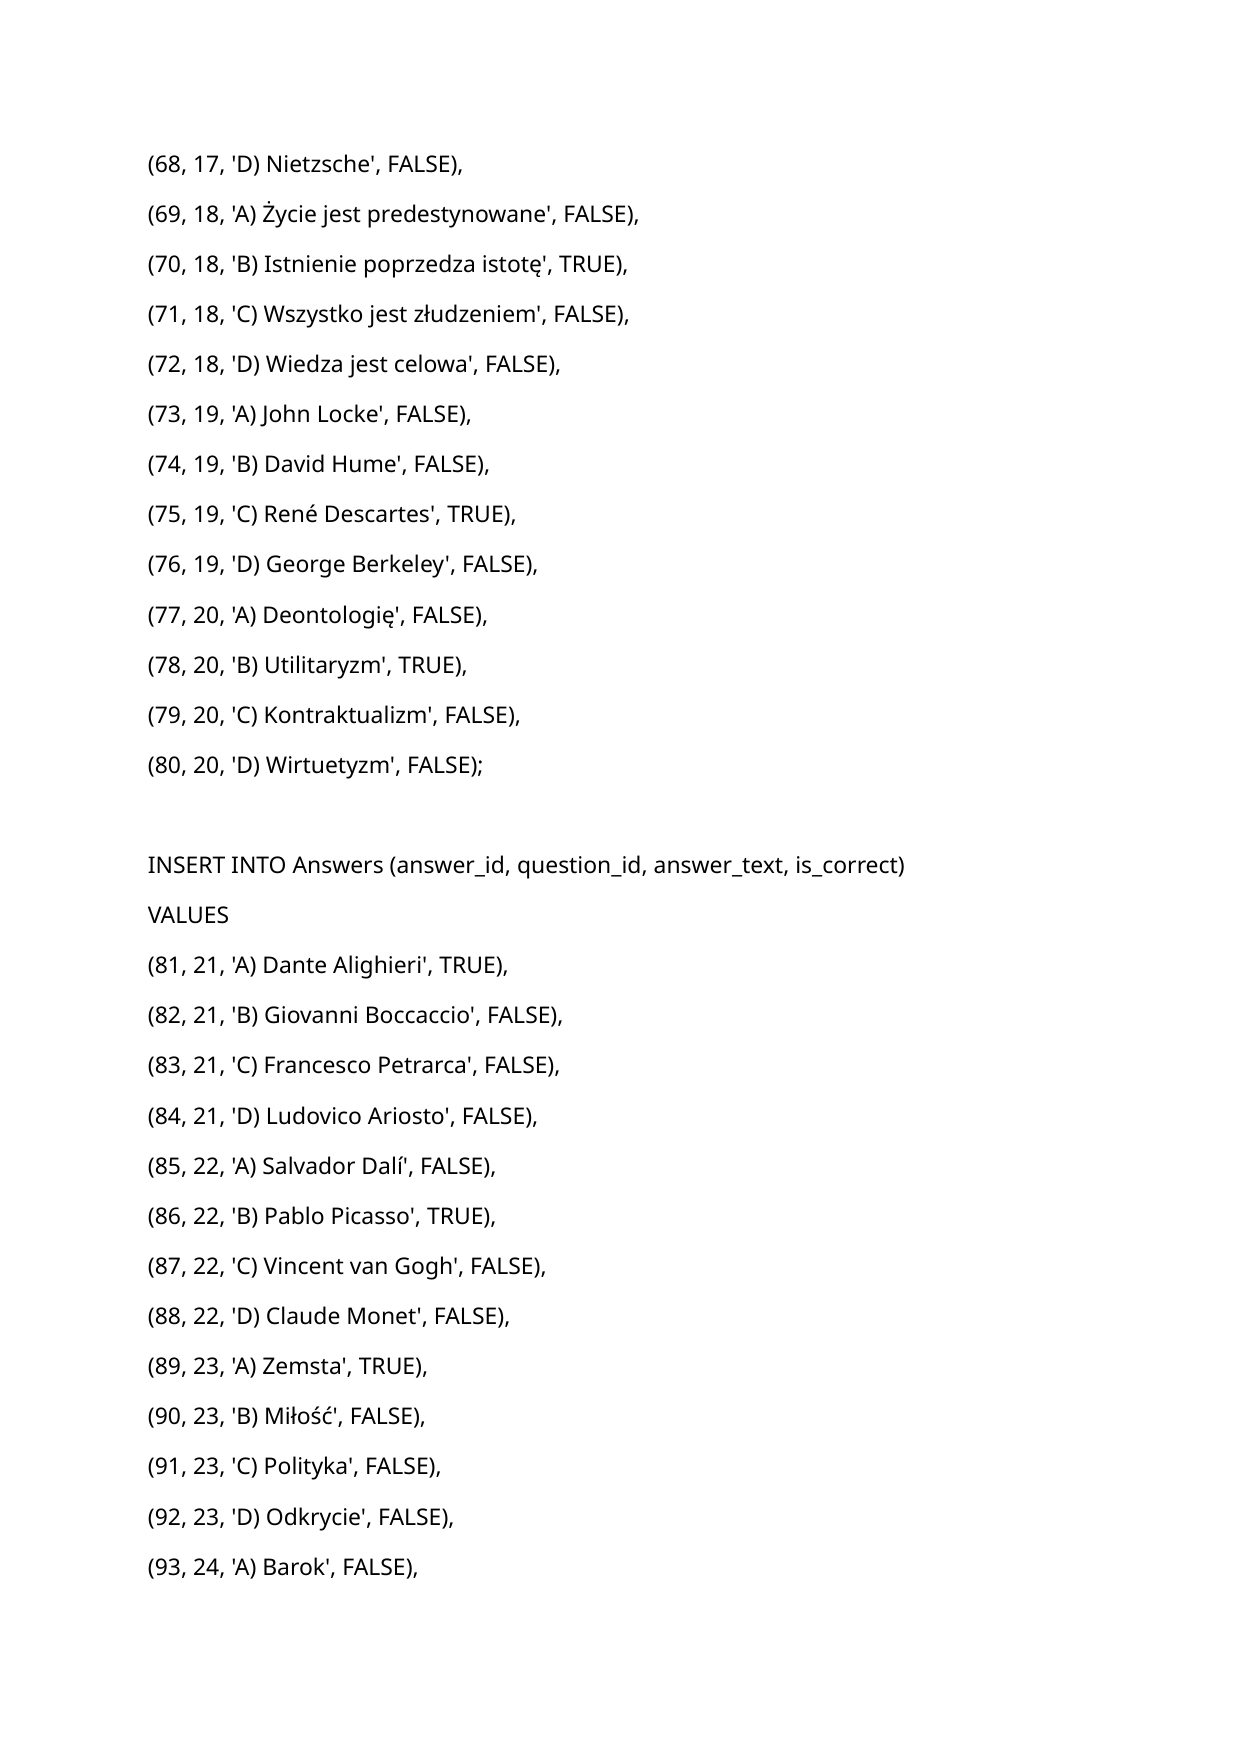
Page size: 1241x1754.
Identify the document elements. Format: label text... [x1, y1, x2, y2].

text (74, 19, 'B) David Hume', FALSE), [148, 448, 1093, 479]
text (72, 18, 'D) Wiedza jest celowa', FALSE), [148, 348, 1093, 379]
text (69, 18, 'A) Życie jest predestynowane', FALSE), [148, 198, 1093, 229]
text (81, 21, 'A) Dante Alighieri', TRUE), [148, 949, 1093, 981]
text INSERT INTO Answers (answer_id, question_id, answer_text, is_correct) [148, 849, 1093, 880]
text (90, 23, 'B) Miłość', FALSE), [148, 1400, 1093, 1431]
text (85, 22, 'A) Salvador Dalí', FALSE), [148, 1150, 1093, 1181]
text (80, 20, 'D) Wirtuetyzm', FALSE); [148, 749, 1093, 780]
text (88, 22, 'D) Claude Monet', FALSE), [148, 1300, 1093, 1331]
text (78, 20, 'B) Utilitaryzm', TRUE), [148, 649, 1093, 680]
text (84, 21, 'D) Ludovico Ariosto', FALSE), [148, 1099, 1093, 1131]
text (77, 20, 'A) Deontologię', FALSE), [148, 598, 1093, 630]
text (79, 20, 'C) Kontraktualizm', FALSE), [148, 699, 1093, 730]
text (70, 18, 'B) Istnienie poprzedza istotę', TRUE), [148, 248, 1093, 279]
text (83, 21, 'C) Francesco Petrarca', FALSE), [148, 1049, 1093, 1081]
text (82, 21, 'B) Giovanni Boccaccio', FALSE), [148, 999, 1093, 1031]
text (86, 22, 'B) Pablo Picasso', TRUE), [148, 1200, 1093, 1231]
text (89, 23, 'A) Zemsta', TRUE), [148, 1350, 1093, 1381]
text (76, 19, 'D) George Berkeley', FALSE), [148, 548, 1093, 580]
text (93, 24, 'A) Barok', FALSE), [148, 1551, 1093, 1582]
text (91, 23, 'C) Polityka', FALSE), [148, 1450, 1093, 1482]
text (68, 17, 'D) Nietzsche', FALSE), [148, 148, 1093, 179]
text (73, 19, 'A) John Locke', FALSE), [148, 398, 1093, 429]
text (71, 18, 'C) Wszystko jest złudzeniem', FALSE), [148, 298, 1093, 329]
text (75, 19, 'C) René Descartes', TRUE), [148, 498, 1093, 529]
text (92, 23, 'D) Odkrycie', FALSE), [148, 1500, 1093, 1532]
text VALUES [148, 899, 1093, 930]
text (87, 22, 'C) Vincent van Gogh', FALSE), [148, 1250, 1093, 1281]
